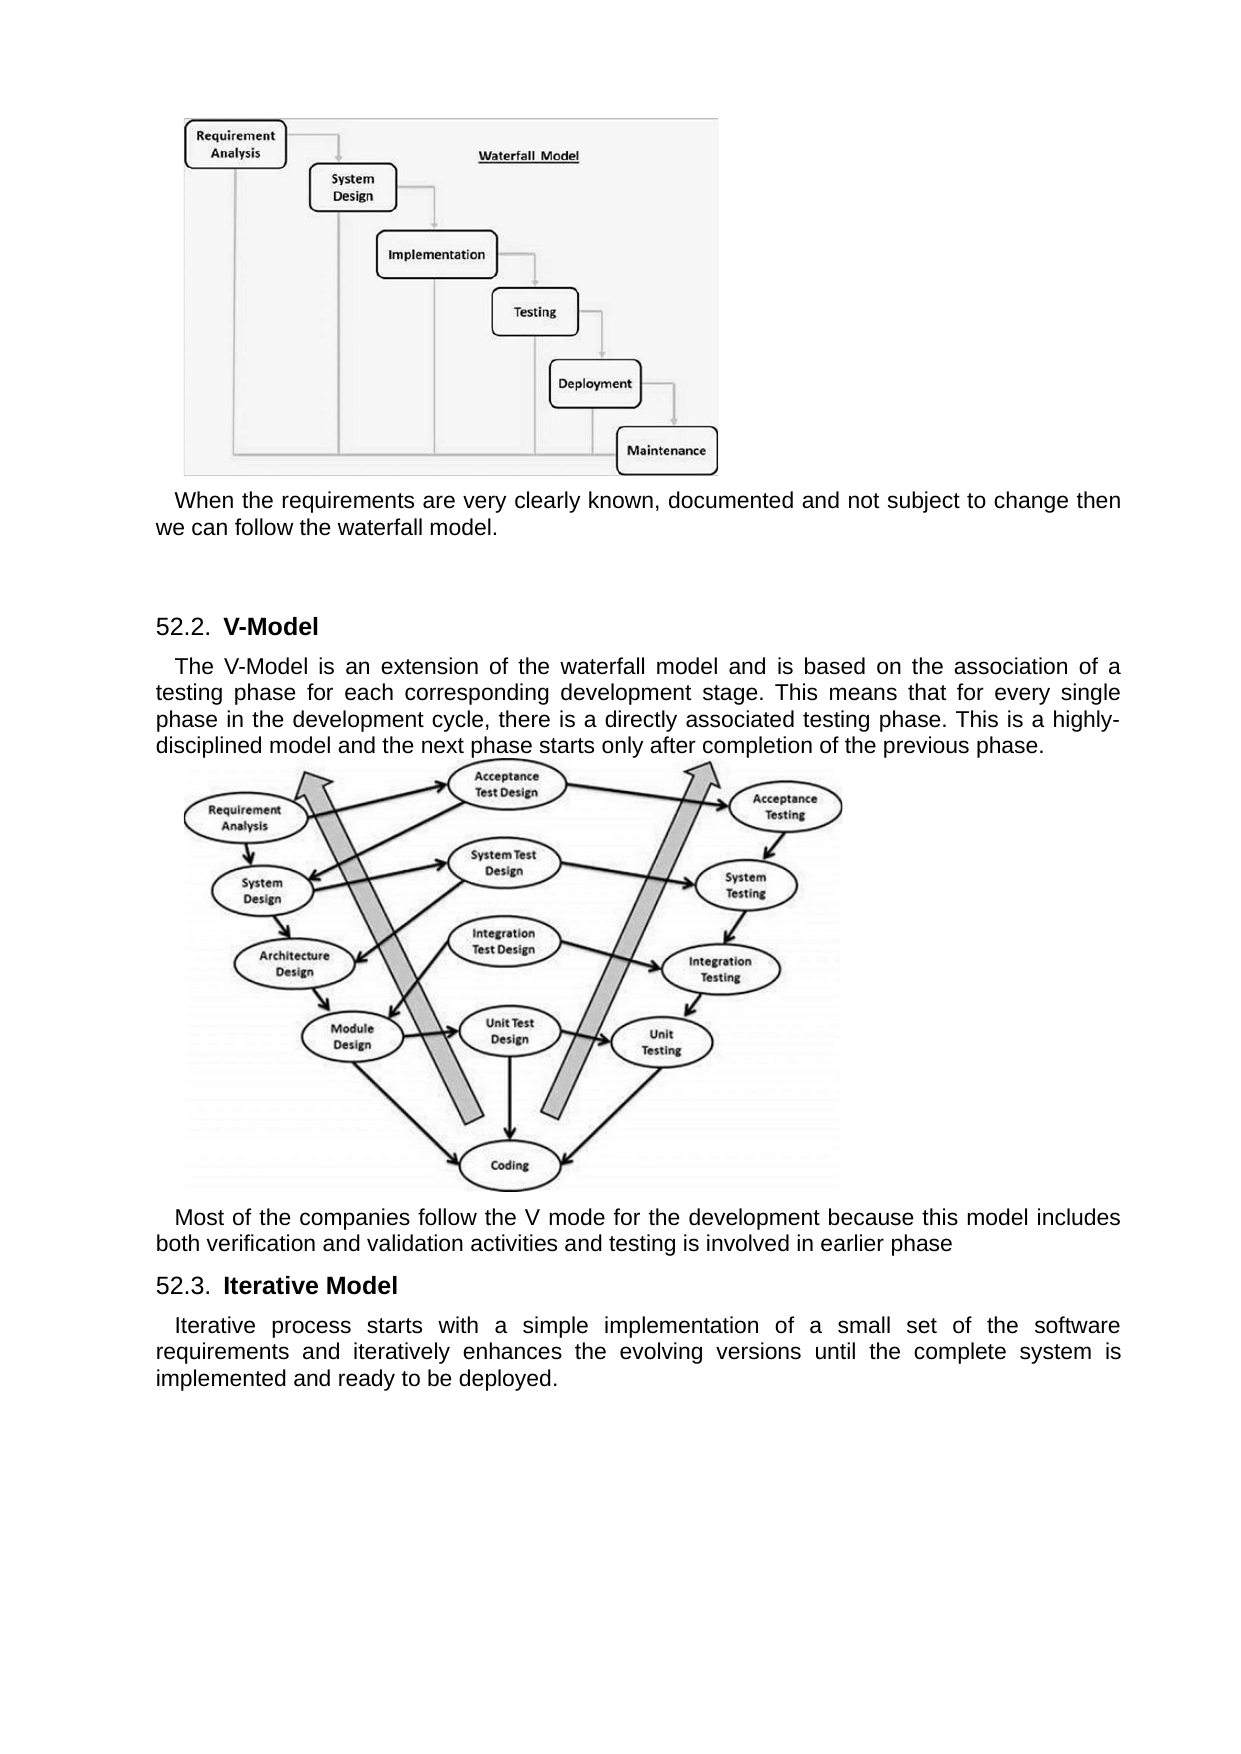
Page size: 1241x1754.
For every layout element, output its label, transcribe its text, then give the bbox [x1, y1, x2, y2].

text The V-Model is an extension of the waterfall model and is based on the association of a testing phase for each corresponding development stage. This means that for every single phase in the development cycle, there is a directly associated testing phase. This is a highly-disciplined model and the next phase starts only after completion of the previous phase. [156, 653, 1122, 758]
text Most of the companies follow the V mode for the development because this model includes both verification and validation activities and testing is involved in earlier phase [156, 1204, 1122, 1256]
text When the requirements are very clearly known, documented and not subject to change then we can follow the waterfall model. [156, 487, 1122, 540]
title V-Model [156, 612, 1122, 641]
picture [183, 118, 719, 476]
title Iterative Model [156, 1271, 1122, 1300]
text Iterative process starts with a simple implementation of a small set of the software requirements and iteratively enhances the evolving versions until the complete system is implemented and ready to be deployed. [156, 1312, 1122, 1391]
picture [183, 758, 843, 1192]
